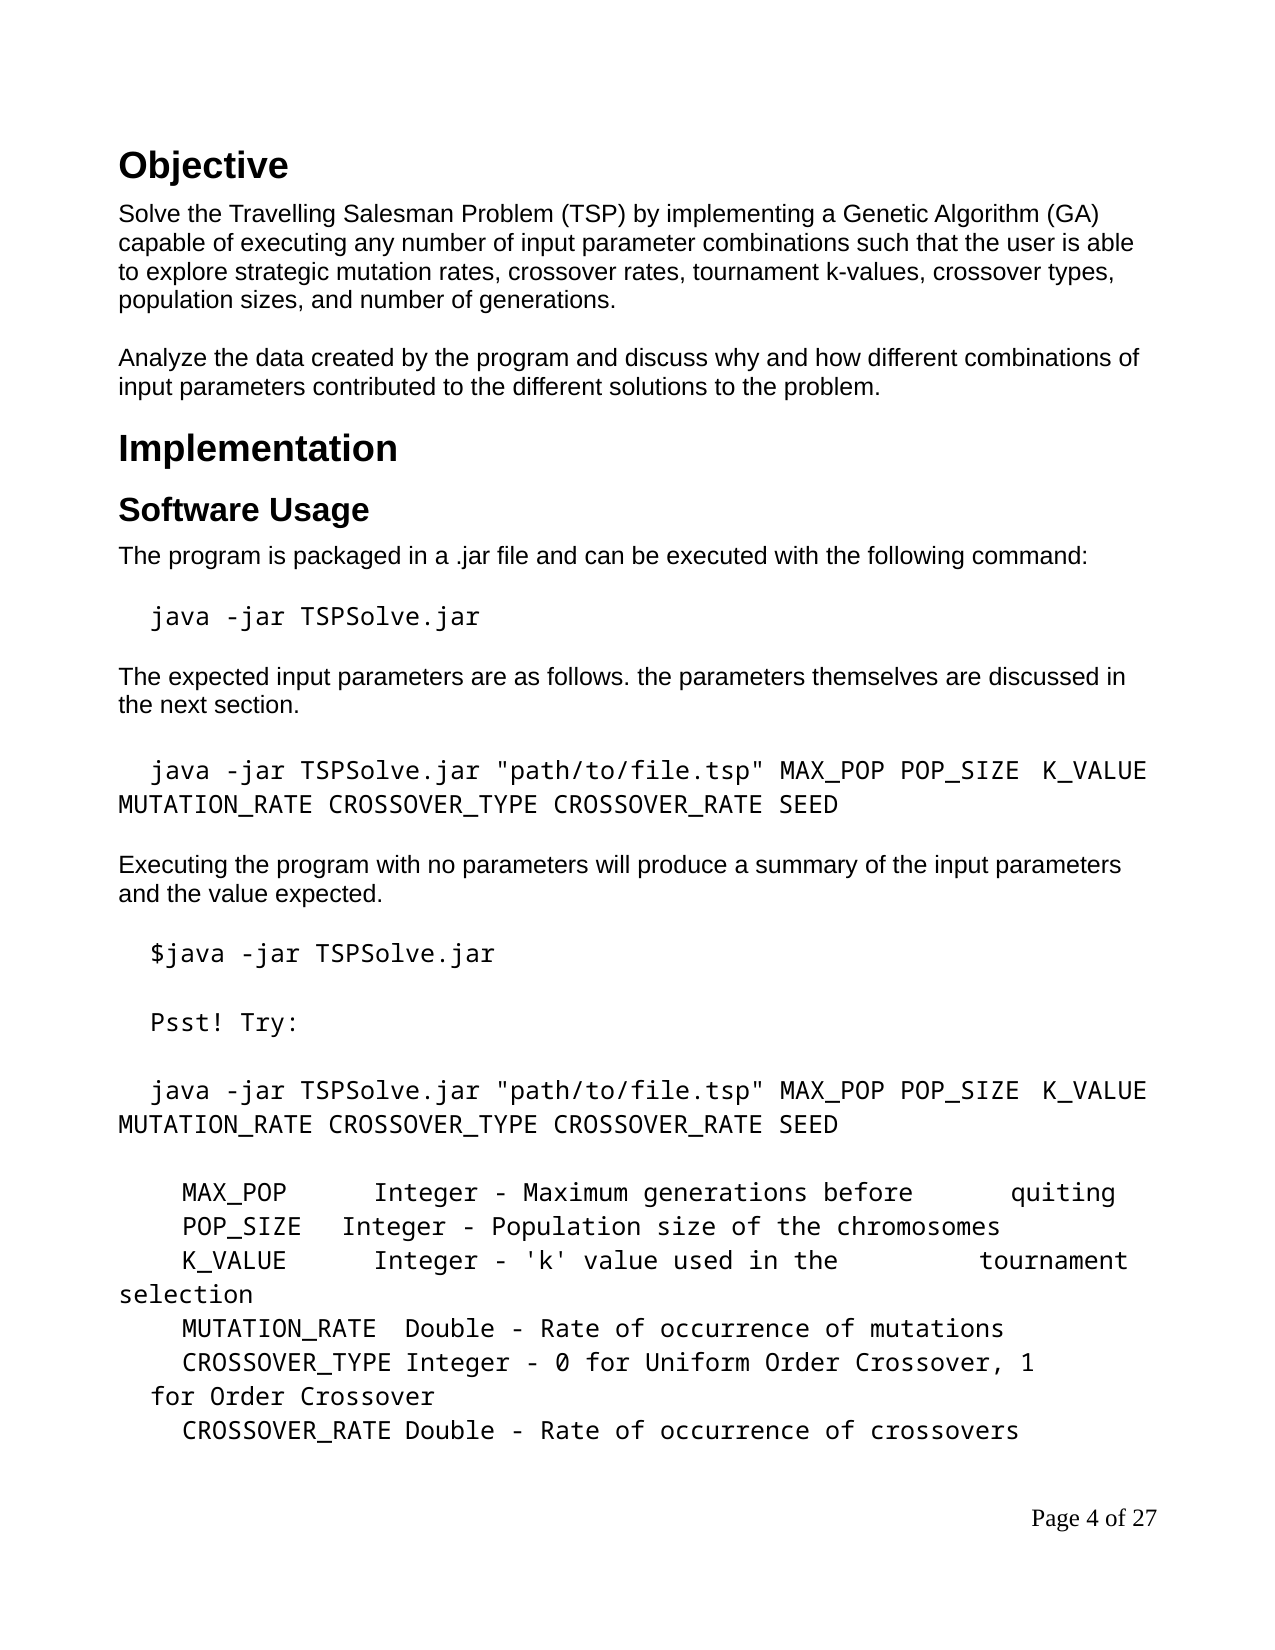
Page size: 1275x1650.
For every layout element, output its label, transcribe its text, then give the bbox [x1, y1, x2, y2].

text CROSSOVER_TYPE Integer - 0 for Uniform Order Crossover, 1 for Order Crossover [118, 1345, 1157, 1413]
text java -jar TSPSolve.jar "path/to/file.tsp" MAX_POP POP_SIZE K_VALUE MUTATION_RATE CROSSOVER_TYPE CROSSOVER_RATE SEED [118, 1072, 1157, 1141]
subtitle Objective [118, 143, 1157, 187]
text Psst! Try: [118, 1004, 1157, 1038]
text The program is packaged in a .jar file and can be executed with the following command: [118, 541, 1157, 570]
text java -jar TSPSolve.jar [118, 599, 1157, 633]
text Analyze the data created by the program and discuss why and how different combinations of input parameters contributed to the different solutions to the problem. [118, 343, 1157, 401]
text K_VALUE Integer - 'k' value used in the tournament selection [118, 1243, 1157, 1311]
text Executing the program with no parameters will produce a summary of the input parameters and the value expected. [118, 850, 1157, 907]
text MAX_POP Integer - Maximum generations before quiting [118, 1174, 1157, 1209]
text POP_SIZE Integer - Population size of the chromosomes [118, 1209, 1157, 1243]
text Solve the Travelling Salesman Problem (TSP) by implementing a Genetic Algorithm (GA) capable of executing any number of input parameter combinations such that the user is able to explore strategic mutation rates, crossover rates, tournament k-values, crossover types, population sizes, and number of generations. [118, 199, 1157, 314]
subtitle Software Usage [118, 490, 1157, 529]
text CROSSOVER_RATE Double - Rate of occurrence of crossovers [118, 1413, 1157, 1447]
text $java -jar TSPSolve.jar [118, 936, 1157, 970]
text MUTATION_RATE Double - Rate of occurrence of mutations [118, 1311, 1157, 1345]
subtitle Implementation [118, 426, 1157, 469]
text java -jar TSPSolve.jar "path/to/file.tsp" MAX_POP POP_SIZE K_VALUE MUTATION_RATE CROSSOVER_TYPE CROSSOVER_RATE SEED [118, 753, 1157, 821]
text The expected input parameters are as follows. the parameters themselves are discussed in the next section. [118, 661, 1157, 719]
